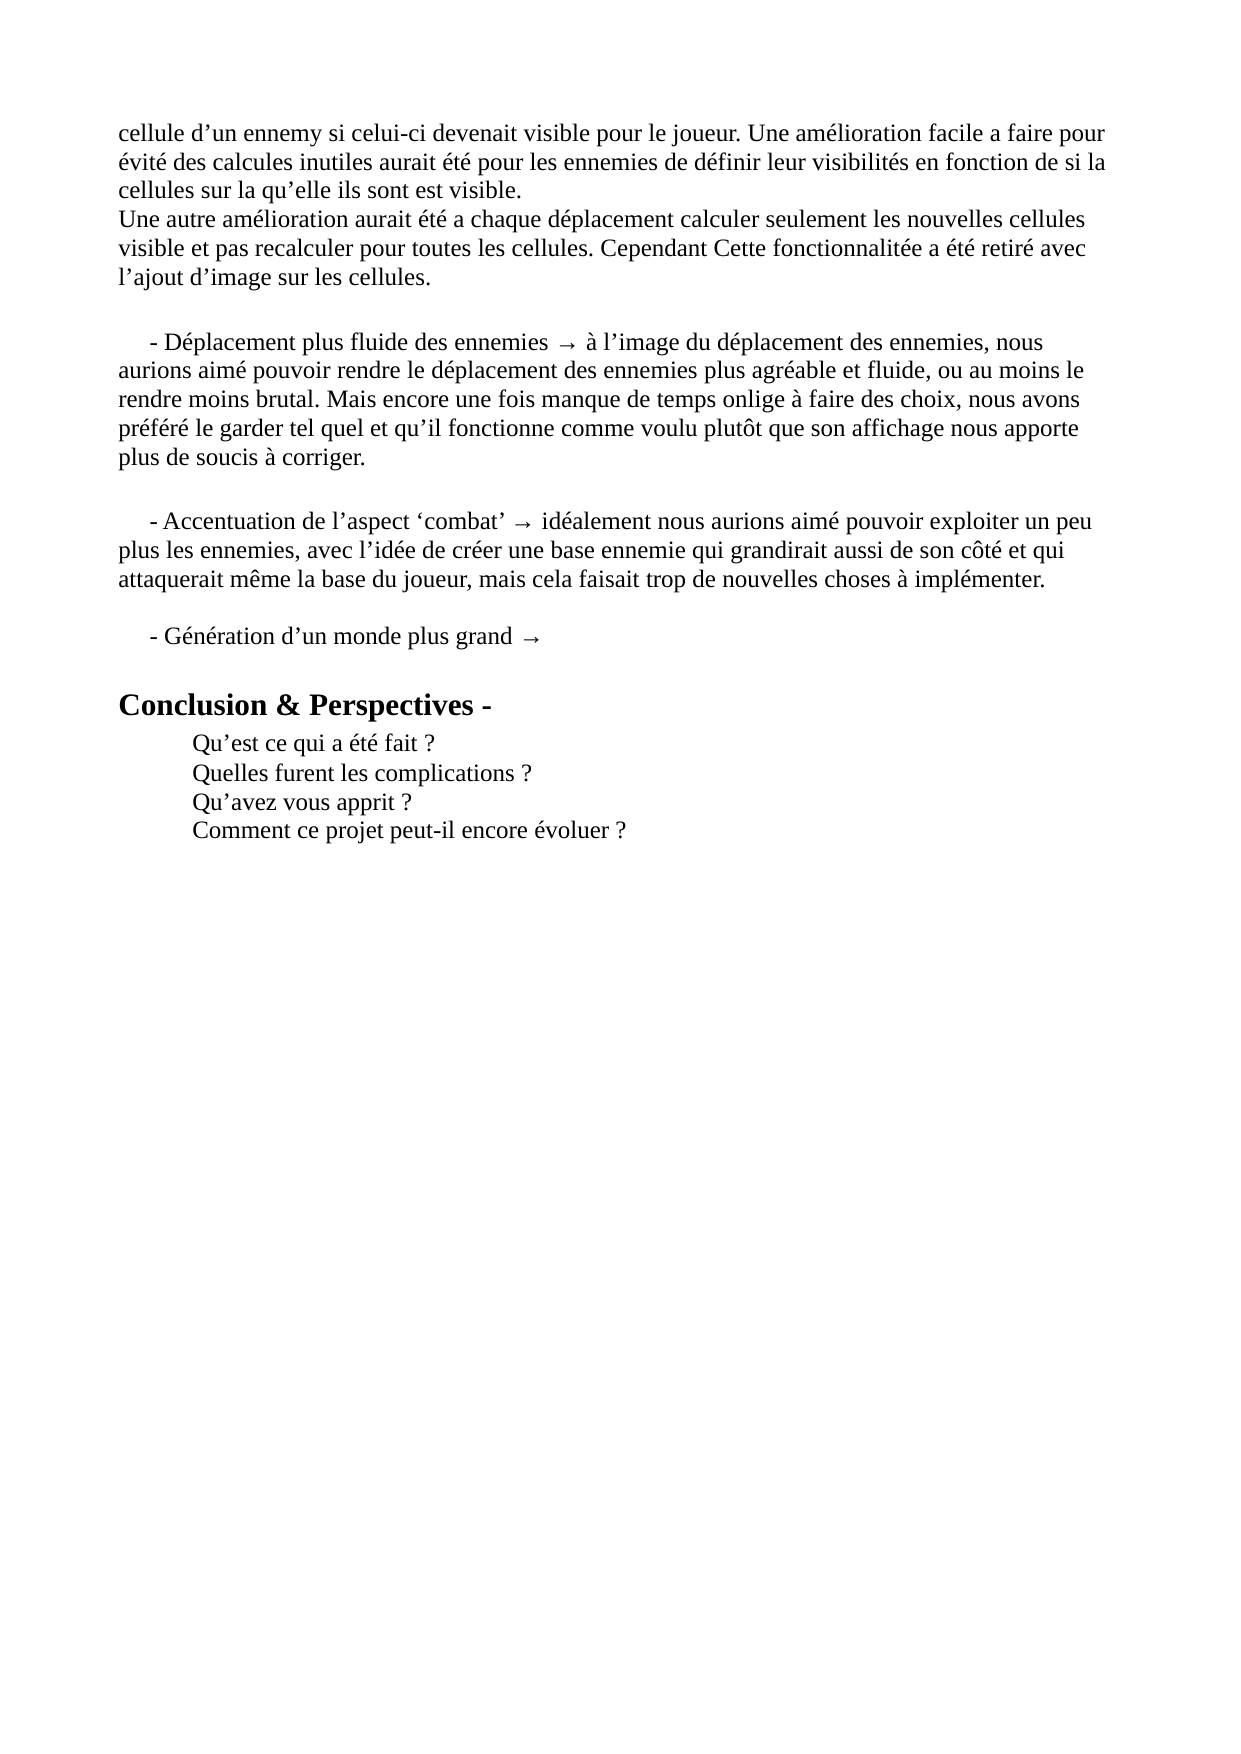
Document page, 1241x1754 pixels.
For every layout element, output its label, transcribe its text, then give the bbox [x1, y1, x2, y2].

text cellule d’un ennemy si celui-ci devenait visible pour le joueur. Une amélioration facile a faire pour évité des calcules inutiles aurait été pour les ennemies de définir leur visibilités en fonction de si la cellules sur la qu’elle ils sont est visible. [118, 118, 1122, 204]
text Conclusion & Perspectives - [118, 686, 1122, 722]
text Qu’avez vous apprit ? [118, 787, 1122, 815]
text Comment ce projet peut-il encore évoluer ? [118, 815, 1122, 844]
text Quelles furent les complications ? [118, 758, 1122, 787]
text - Accentuation de l’aspect ‘combat’ → idéalement nous aurions aimé pouvoir exploiter un peu plus les ennemies, avec l’idée de créer une base ennemie qui grandirait aussi de son côté et qui attaquerait même la base du joueur, mais cela faisait trop de nouvelles choses à implémenter. [118, 506, 1122, 592]
text Une autre amélioration aurait été a chaque déplacement calculer seulement les nouvelles cellules visible et pas recalculer pour toutes les cellules. Cependant Cette fonctionnalitée a été retiré avec l’ajout d’image sur les cellules. [118, 204, 1122, 291]
text Qu’est ce qui a été fait ? [118, 722, 1122, 758]
text - Déplacement plus fluide des ennemies → à l’image du déplacement des ennemies, nous aurions aimé pouvoir rendre le déplacement des ennemies plus agréable et fluide, ou au moins le rendre moins brutal. Mais encore une fois manque de temps onlige à faire des choix, nous avons préféré le garder tel quel et qu’il fonctionne comme voulu plutôt que son affichage nous apporte plus de soucis à corriger. [118, 327, 1122, 470]
text - Génération d’un monde plus grand → [118, 621, 1122, 650]
